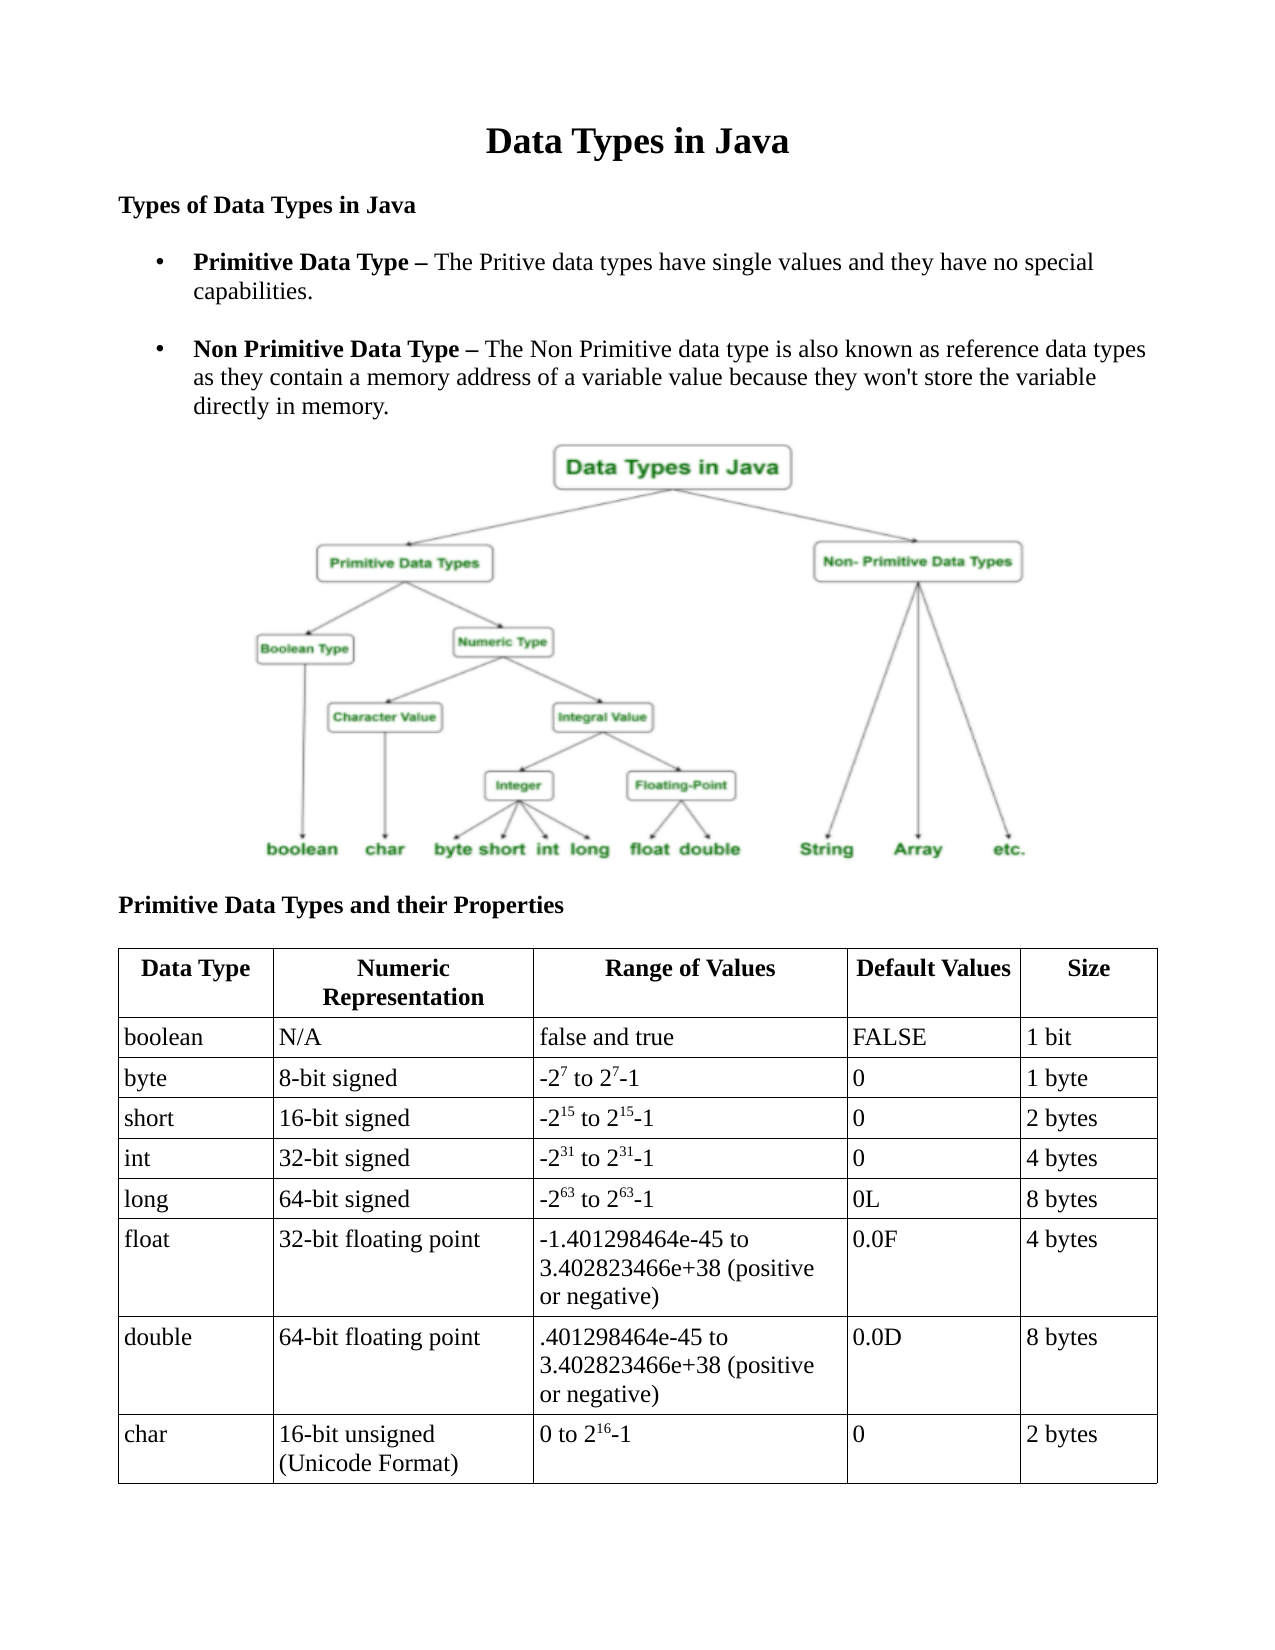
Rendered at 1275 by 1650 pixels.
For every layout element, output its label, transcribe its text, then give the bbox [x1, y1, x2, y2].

table_cell 0.0D [848, 1317, 1020, 1414]
table_cell 8 bytes [1021, 1317, 1157, 1414]
table_cell 0 [848, 1098, 1020, 1137]
table_cell double [119, 1317, 273, 1414]
table_cell 0L [848, 1179, 1020, 1218]
table_cell 1 bit [1021, 1018, 1157, 1057]
table_cell 8-bit signed [274, 1058, 533, 1097]
table_cell -263 to 263-1 [534, 1179, 847, 1218]
table_cell 0 to 216-1 [534, 1415, 847, 1483]
table_cell 32-bit signed [274, 1139, 533, 1178]
table_cell 2 bytes [1021, 1415, 1157, 1483]
list Non Primitive Data Type – The Non Primitive data type is also known as reference data types as they contain a memory address of a variable value because they won't store the variable directly in memory. [156, 334, 1157, 420]
table_cell boolean [119, 1018, 273, 1057]
table_cell 1 byte [1021, 1058, 1157, 1097]
table_cell 64-bit floating point [274, 1317, 533, 1414]
table_cell FALSE [848, 1018, 1020, 1057]
table_cell 0 [848, 1415, 1020, 1483]
table_header Size [1021, 949, 1157, 1017]
table_cell 8 bytes [1021, 1179, 1157, 1218]
table_cell int [119, 1139, 273, 1178]
table_cell 2 bytes [1021, 1098, 1157, 1137]
table_cell N/A [274, 1018, 533, 1057]
table_cell -1.401298464e-45 to 3.402823466e+38 (positive or negative) [534, 1219, 847, 1316]
table_cell 16-bit unsigned (Unicode Format) [274, 1415, 533, 1483]
table_cell char [119, 1415, 273, 1483]
table_cell -231 to 231-1 [534, 1139, 847, 1178]
table_cell -215 to 215-1 [534, 1098, 847, 1137]
text Primitive Data Types and their Properties [118, 890, 1157, 919]
list Primitive Data Type – The Pritive data types have single values and they have no special capabilities. [156, 247, 1157, 305]
text Data Types in Java [118, 118, 1157, 161]
table_header Numeric Representation [274, 949, 533, 1017]
picture [225, 430, 1031, 862]
table_cell 4 bytes [1021, 1219, 1157, 1316]
table_header Default Values [848, 949, 1020, 1017]
table_cell 0.0F [848, 1219, 1020, 1316]
table_cell short [119, 1098, 273, 1137]
table_cell float [119, 1219, 273, 1316]
table_header Data Type [119, 949, 273, 1017]
table_cell 32-bit floating point [274, 1219, 533, 1316]
table_cell 4 bytes [1021, 1139, 1157, 1178]
table_cell 64-bit signed [274, 1179, 533, 1218]
text Types of Data Types in Java [118, 190, 1157, 219]
table_cell byte [119, 1058, 273, 1097]
table_cell -27 to 27-1 [534, 1058, 847, 1097]
table_cell false and true [534, 1018, 847, 1057]
table_cell 0 [848, 1058, 1020, 1097]
table_cell long [119, 1179, 273, 1218]
table_cell 0 [848, 1139, 1020, 1178]
table_cell .401298464e-45 to 3.402823466e+38 (positive or negative) [534, 1317, 847, 1414]
table_cell 16-bit signed [274, 1098, 533, 1137]
table_header Range of Values [534, 949, 847, 1017]
